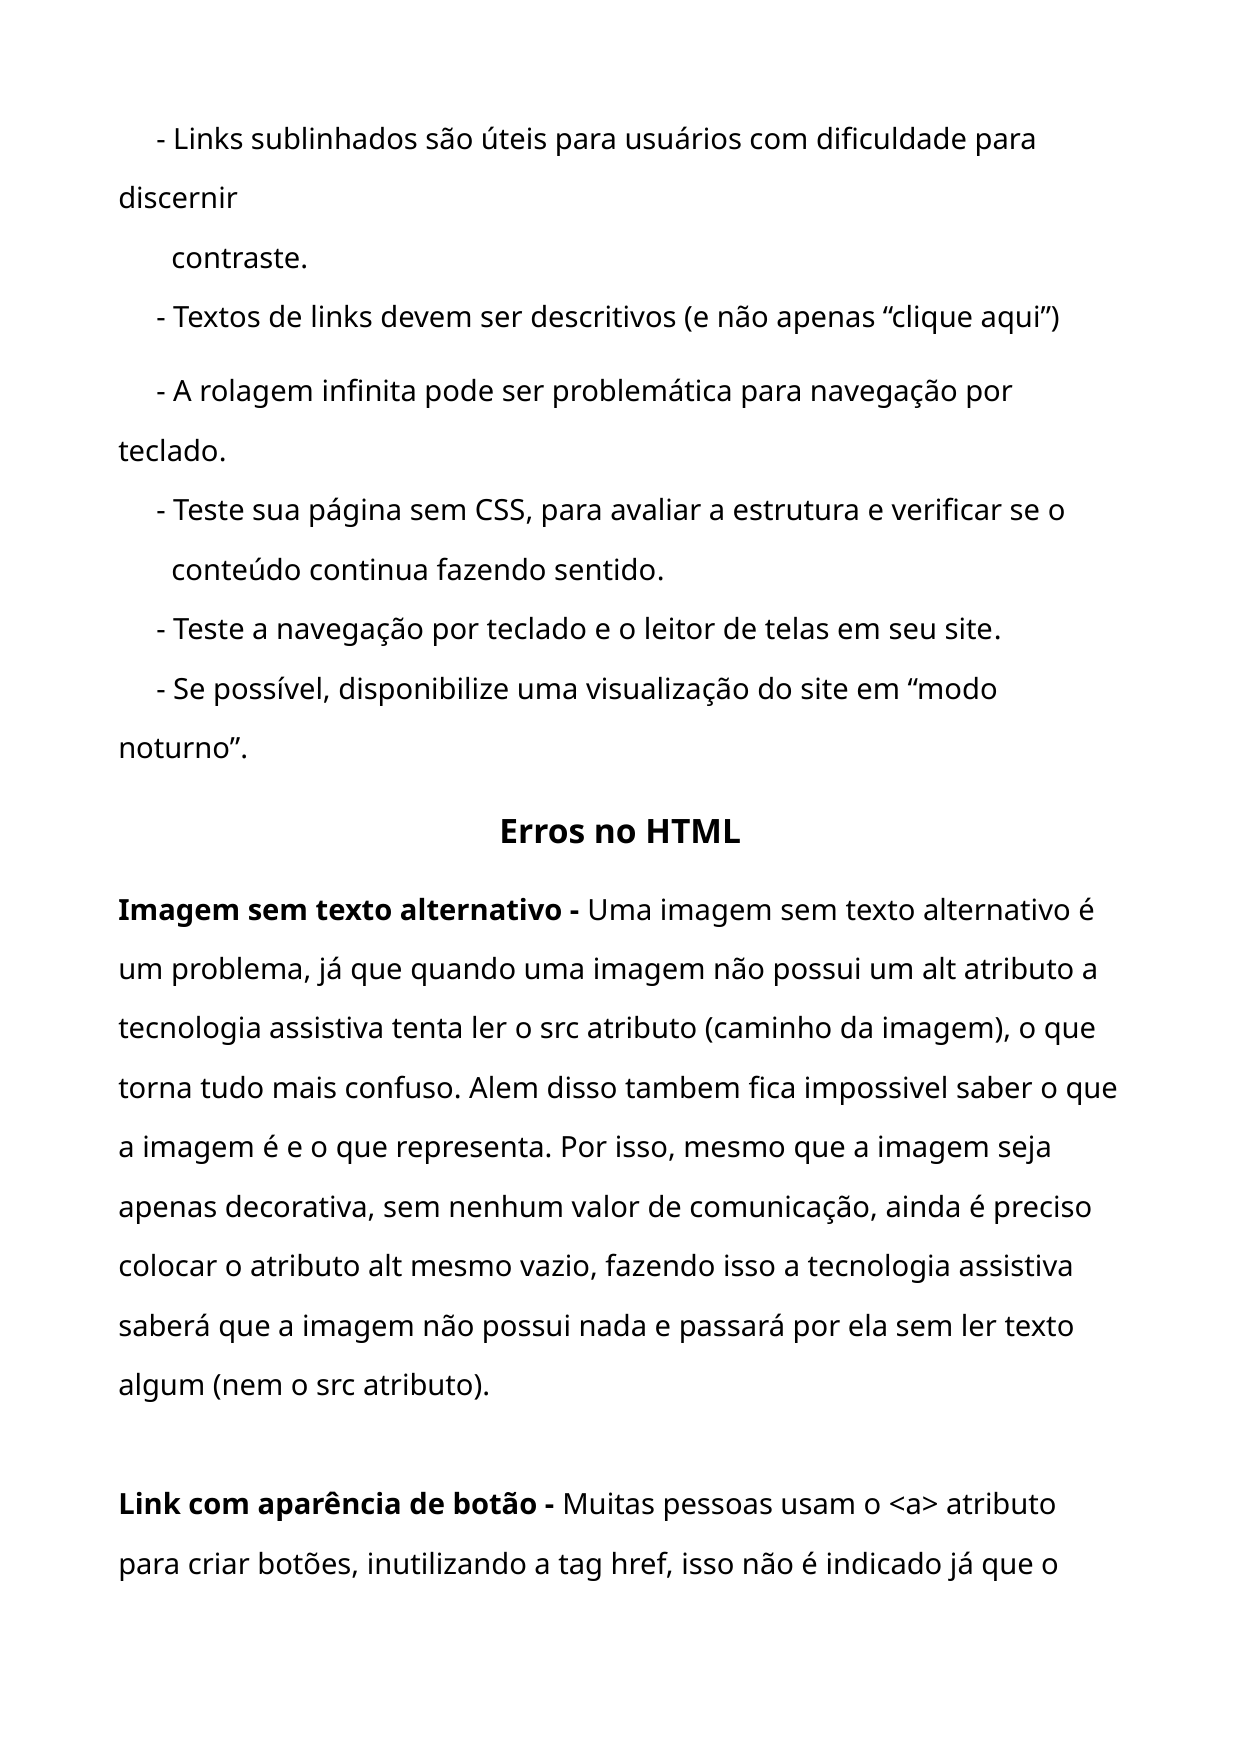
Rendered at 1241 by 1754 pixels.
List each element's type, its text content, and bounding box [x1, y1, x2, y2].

text contraste. [118, 237, 1122, 277]
text - Teste sua página sem CSS, para avaliar a estrutura e verificar se o [118, 489, 1122, 529]
text Imagem sem texto alternativo - Uma imagem sem texto alternativo é um problema, já que quando uma imagem não possui um alt atributo a tecnologia assistiva tenta ler o src atributo (caminho da imagem), o que torna tudo mais confuso. Alem disso tambem fica impossivel saber o que a imagem é e o que representa. Por isso, mesmo que a imagem seja apenas decorativa, sem nenhum valor de comunicação, ainda é preciso colocar o atributo alt mesmo vazio, fazendo isso a tecnologia assistiva saberá que a imagem não possui nada e passará por ela sem ler texto algum (nem o src atributo). [118, 889, 1122, 1404]
text Link com aparência de botão - Muitas pessoas usam o <a> atributo para criar botões, inutilizando a tag href, isso não é indicado já que o [118, 1484, 1122, 1583]
text - Se possível, disponibilize uma visualização do site em “modo noturno”. [118, 668, 1122, 767]
subtitle Erros no HTML [118, 808, 1122, 853]
text - A rolagem infinita pode ser problemática para navegação por teclado. [118, 371, 1122, 470]
text - Teste a navegação por teclado e o leitor de telas em seu site. [118, 608, 1122, 648]
text conteúdo continua fazendo sentido. [118, 549, 1122, 589]
text - Links sublinhados são úteis para usuários com dificuldade para discernir [118, 118, 1122, 217]
text - Textos de links devem ser descritivos (e não apenas “clique aqui”) [118, 297, 1122, 336]
